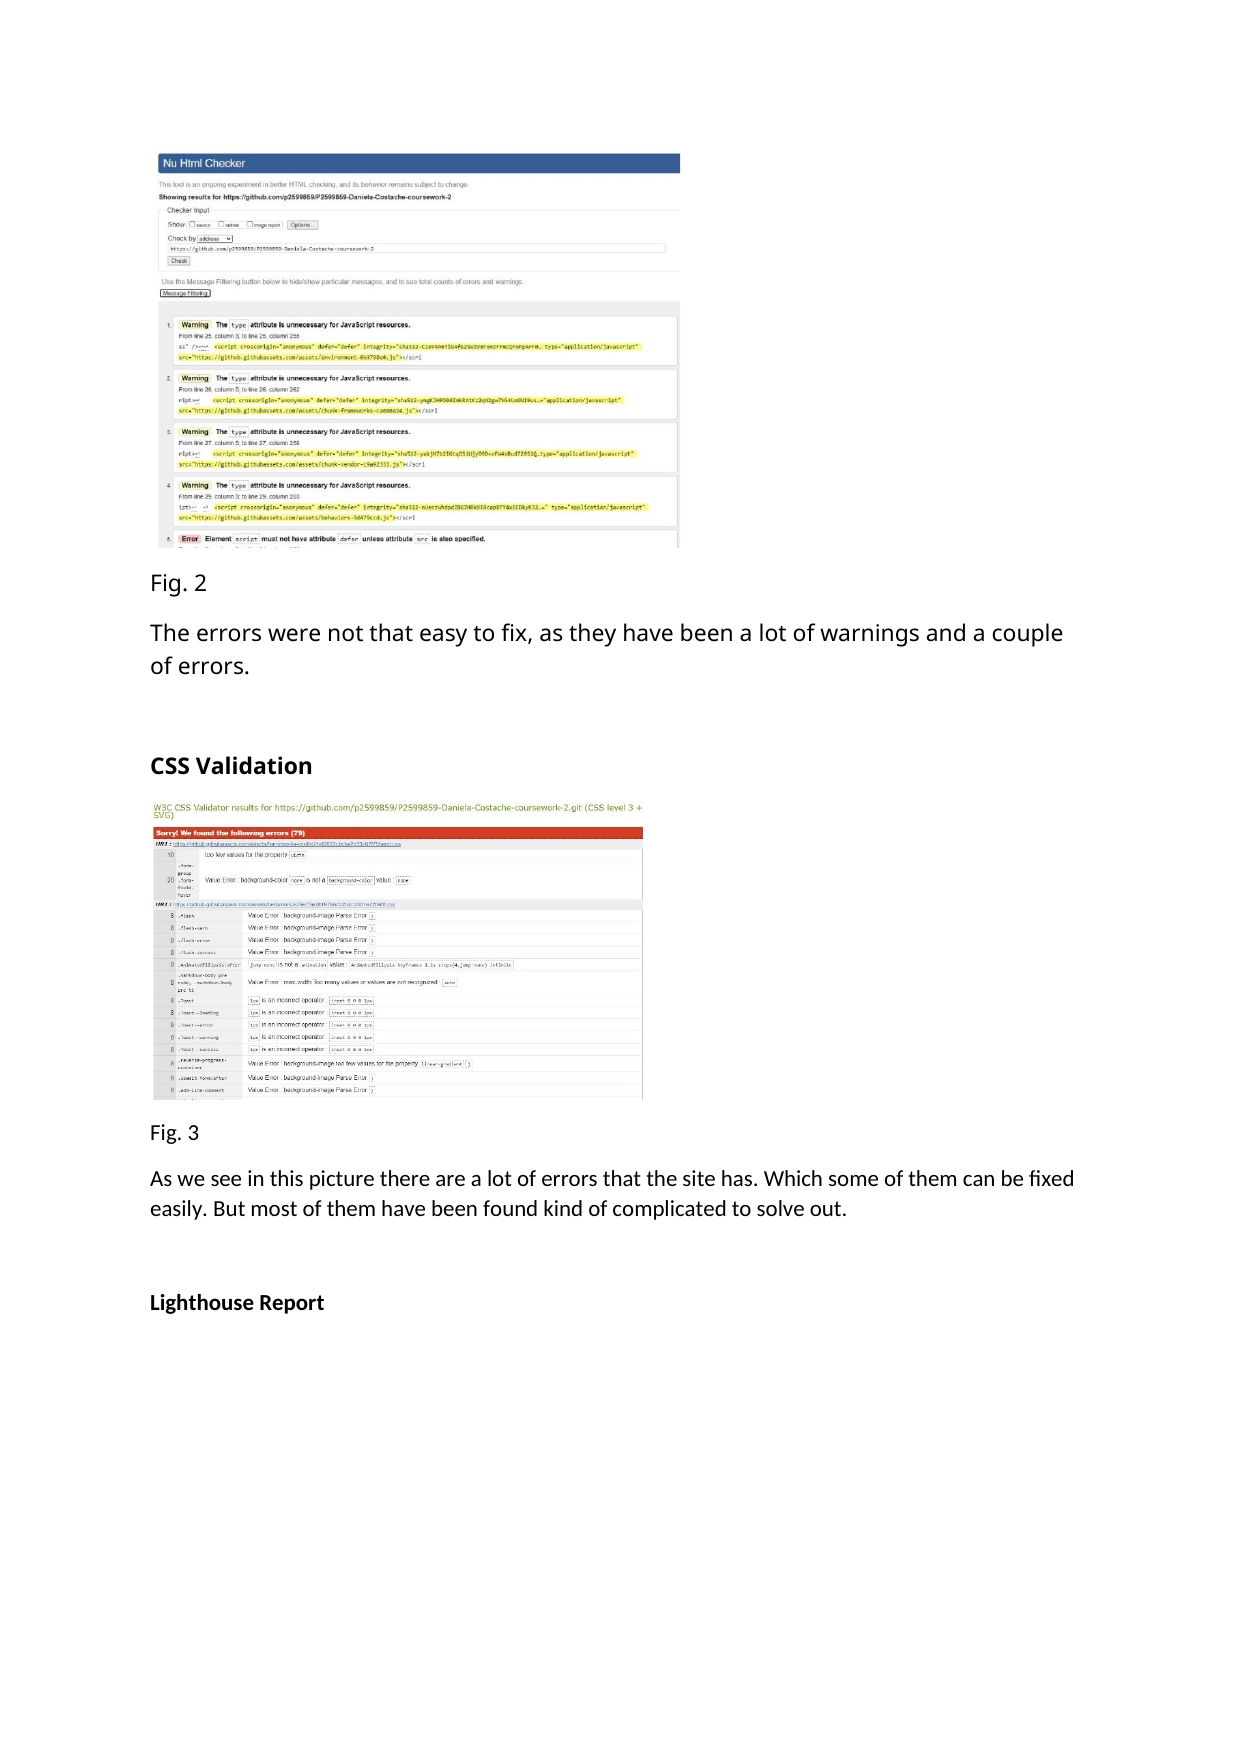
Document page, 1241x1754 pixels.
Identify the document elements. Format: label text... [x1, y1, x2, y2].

text Fig. 3 [150, 1118, 1090, 1146]
text Fig. 2 [150, 566, 1090, 598]
text CSS Validation [150, 750, 1090, 781]
text As we see in this picture there are a lot of errors that the site has. Which some of them can be fixed easily. But most of them have been found kind of complicated to solve out. [150, 1164, 1090, 1222]
text The errors were not that easy to fix, as they have been a lot of warnings and a couple of errors. [150, 617, 1090, 681]
text Lighthouse Report [150, 1288, 1090, 1316]
